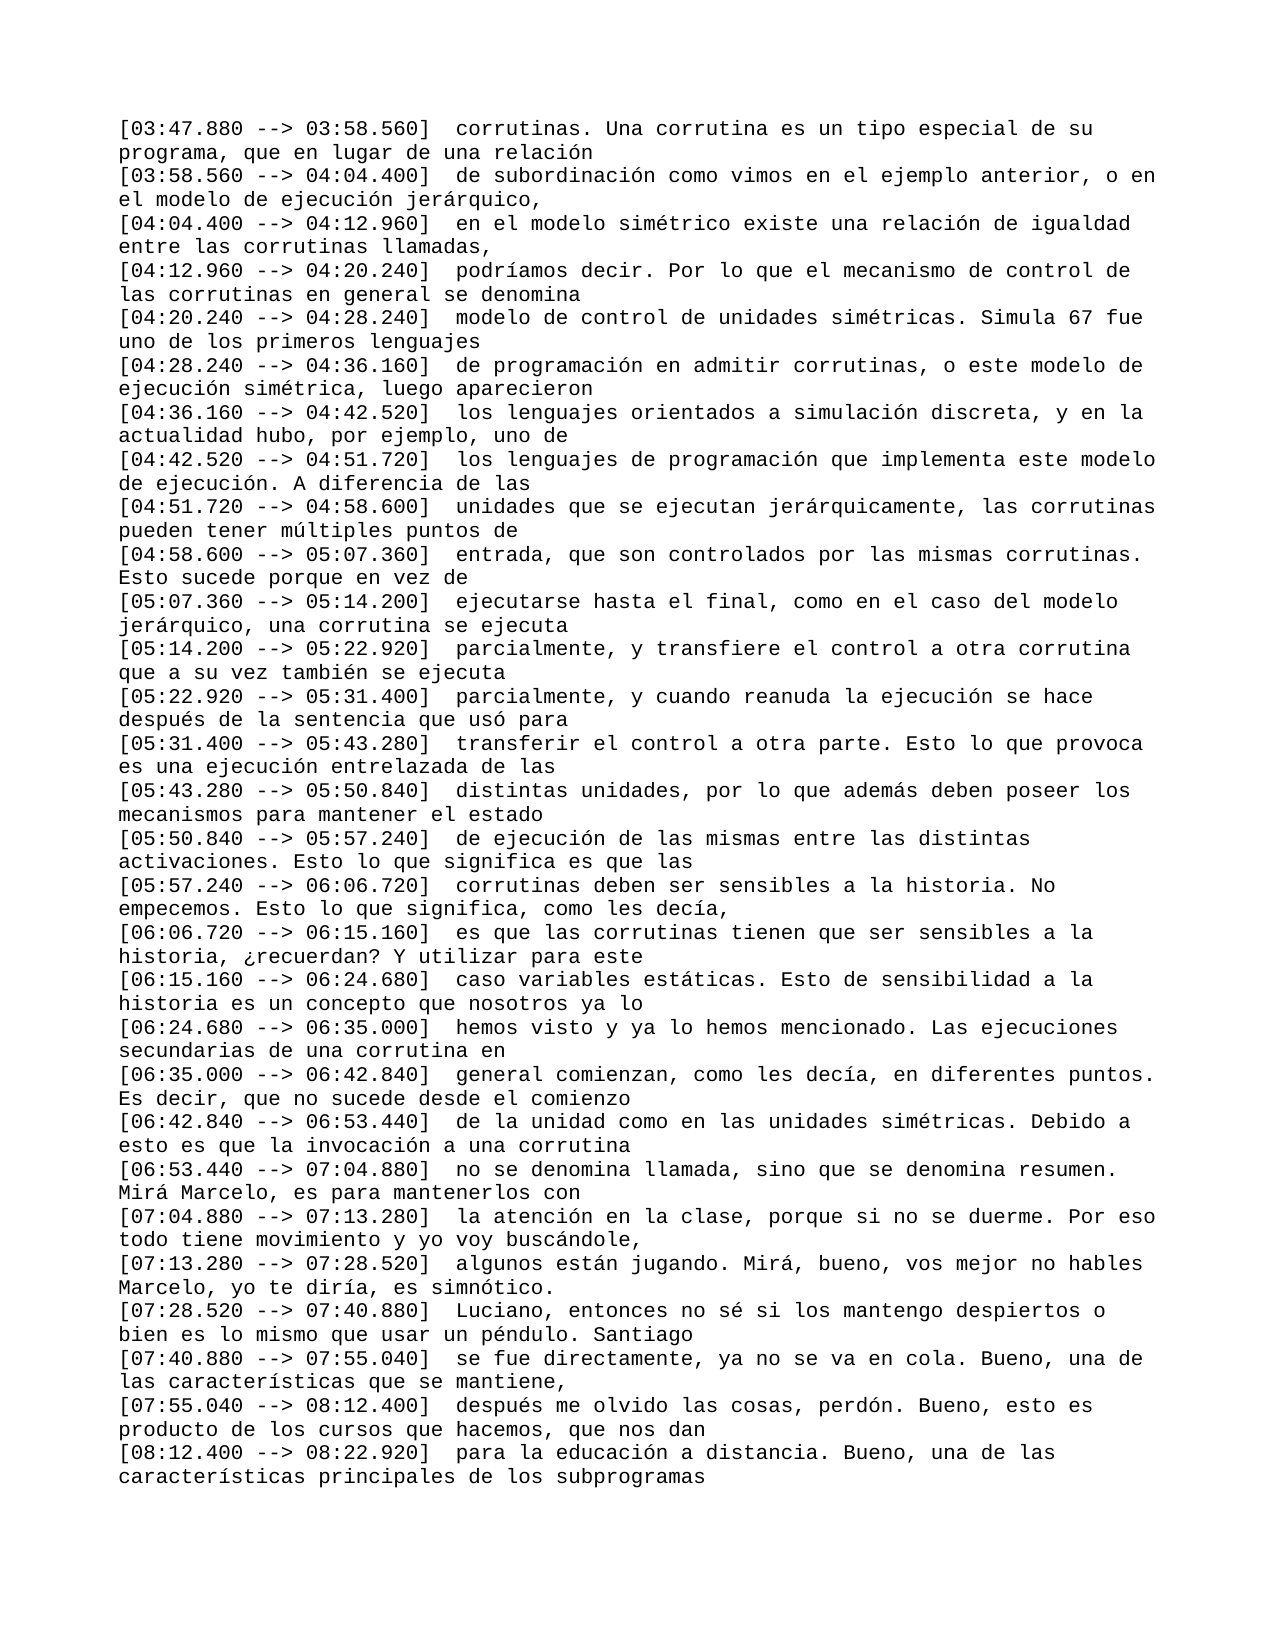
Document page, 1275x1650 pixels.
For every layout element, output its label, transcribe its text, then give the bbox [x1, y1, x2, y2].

text [03:47.880 --> 03:58.560] corrutinas. Una corrutina es un tipo especial de su programa, que en lugar de una relación [118, 118, 1157, 165]
text [07:13.280 --> 07:28.520] algunos están jugando. Mirá, bueno, vos mejor no hables Marcelo, yo te diría, es simnótico. [118, 1253, 1157, 1300]
text [07:04.880 --> 07:13.280] la atención en la clase, porque si no se duerme. Por eso todo tiene movimiento y yo voy buscándole, [118, 1206, 1157, 1253]
text [05:57.240 --> 06:06.720] corrutinas deben ser sensibles a la historia. No empecemos. Esto lo que significa, como les decía, [118, 875, 1157, 922]
text [07:40.880 --> 07:55.040] se fue directamente, ya no se va en cola. Bueno, una de las características que se mantiene, [118, 1348, 1157, 1395]
text [06:53.440 --> 07:04.880] no se denomina llamada, sino que se denomina resumen. Mirá Marcelo, es para mantenerlos con [118, 1158, 1157, 1206]
text [04:58.600 --> 05:07.360] entrada, que son controlados por las mismas corrutinas. Esto sucede porque en vez de [118, 544, 1157, 591]
text [03:58.560 --> 04:04.400] de subordinación como vimos en el ejemplo anterior, o en el modelo de ejecución jerárquico, [118, 165, 1157, 213]
text [04:51.720 --> 04:58.600] unidades que se ejecutan jerárquicamente, las corrutinas pueden tener múltiples puntos de [118, 496, 1157, 544]
text [07:28.520 --> 07:40.880] Luciano, entonces no sé si los mantengo despiertos o bien es lo mismo que usar un péndulo. Santiago [118, 1300, 1157, 1348]
text [06:35.000 --> 06:42.840] general comienzan, como les decía, en diferentes puntos. Es decir, que no sucede desde el comienzo [118, 1064, 1157, 1111]
text [05:43.280 --> 05:50.840] distintas unidades, por lo que además deben poseer los mecanismos para mantener el estado [118, 780, 1157, 827]
text [06:06.720 --> 06:15.160] es que las corrutinas tienen que ser sensibles a la historia, ¿recuerdan? Y utilizar para este [118, 922, 1157, 969]
text [07:55.040 --> 08:12.400] después me olvido las cosas, perdón. Bueno, esto es producto de los cursos que hacemos, que nos dan [118, 1395, 1157, 1442]
text [05:22.920 --> 05:31.400] parcialmente, y cuando reanuda la ejecución se hace después de la sentencia que usó para [118, 686, 1157, 733]
text [04:12.960 --> 04:20.240] podríamos decir. Por lo que el mecanismo de control de las corrutinas en general se denomina [118, 260, 1157, 307]
text [04:28.240 --> 04:36.160] de programación en admitir corrutinas, o este modelo de ejecución simétrica, luego aparecieron [118, 354, 1157, 402]
text [04:04.400 --> 04:12.960] en el modelo simétrico existe una relación de igualdad entre las corrutinas llamadas, [118, 213, 1157, 260]
text [06:15.160 --> 06:24.680] caso variables estáticas. Esto de sensibilidad a la historia es un concepto que nosotros ya lo [118, 969, 1157, 1017]
text [04:42.520 --> 04:51.720] los lenguajes de programación que implementa este modelo de ejecución. A diferencia de las [118, 449, 1157, 496]
text [04:36.160 --> 04:42.520] los lenguajes orientados a simulación discreta, y en la actualidad hubo, por ejemplo, uno de [118, 402, 1157, 449]
text [08:12.400 --> 08:22.920] para la educación a distancia. Bueno, una de las características principales de los subprogramas [118, 1442, 1157, 1489]
text [05:31.400 --> 05:43.280] transferir el control a otra parte. Esto lo que provoca es una ejecución entrelazada de las [118, 733, 1157, 780]
text [05:50.840 --> 05:57.240] de ejecución de las mismas entre las distintas activaciones. Esto lo que significa es que las [118, 827, 1157, 875]
text [05:07.360 --> 05:14.200] ejecutarse hasta el final, como en el caso del modelo jerárquico, una corrutina se ejecuta [118, 591, 1157, 638]
text [05:14.200 --> 05:22.920] parcialmente, y transfiere el control a otra corrutina que a su vez también se ejecuta [118, 638, 1157, 686]
text [06:42.840 --> 06:53.440] de la unidad como en las unidades simétricas. Debido a esto es que la invocación a una corrutina [118, 1111, 1157, 1158]
text [06:24.680 --> 06:35.000] hemos visto y ya lo hemos mencionado. Las ejecuciones secundarias de una corrutina en [118, 1017, 1157, 1064]
text [04:20.240 --> 04:28.240] modelo de control de unidades simétricas. Simula 67 fue uno de los primeros lenguajes [118, 307, 1157, 354]
